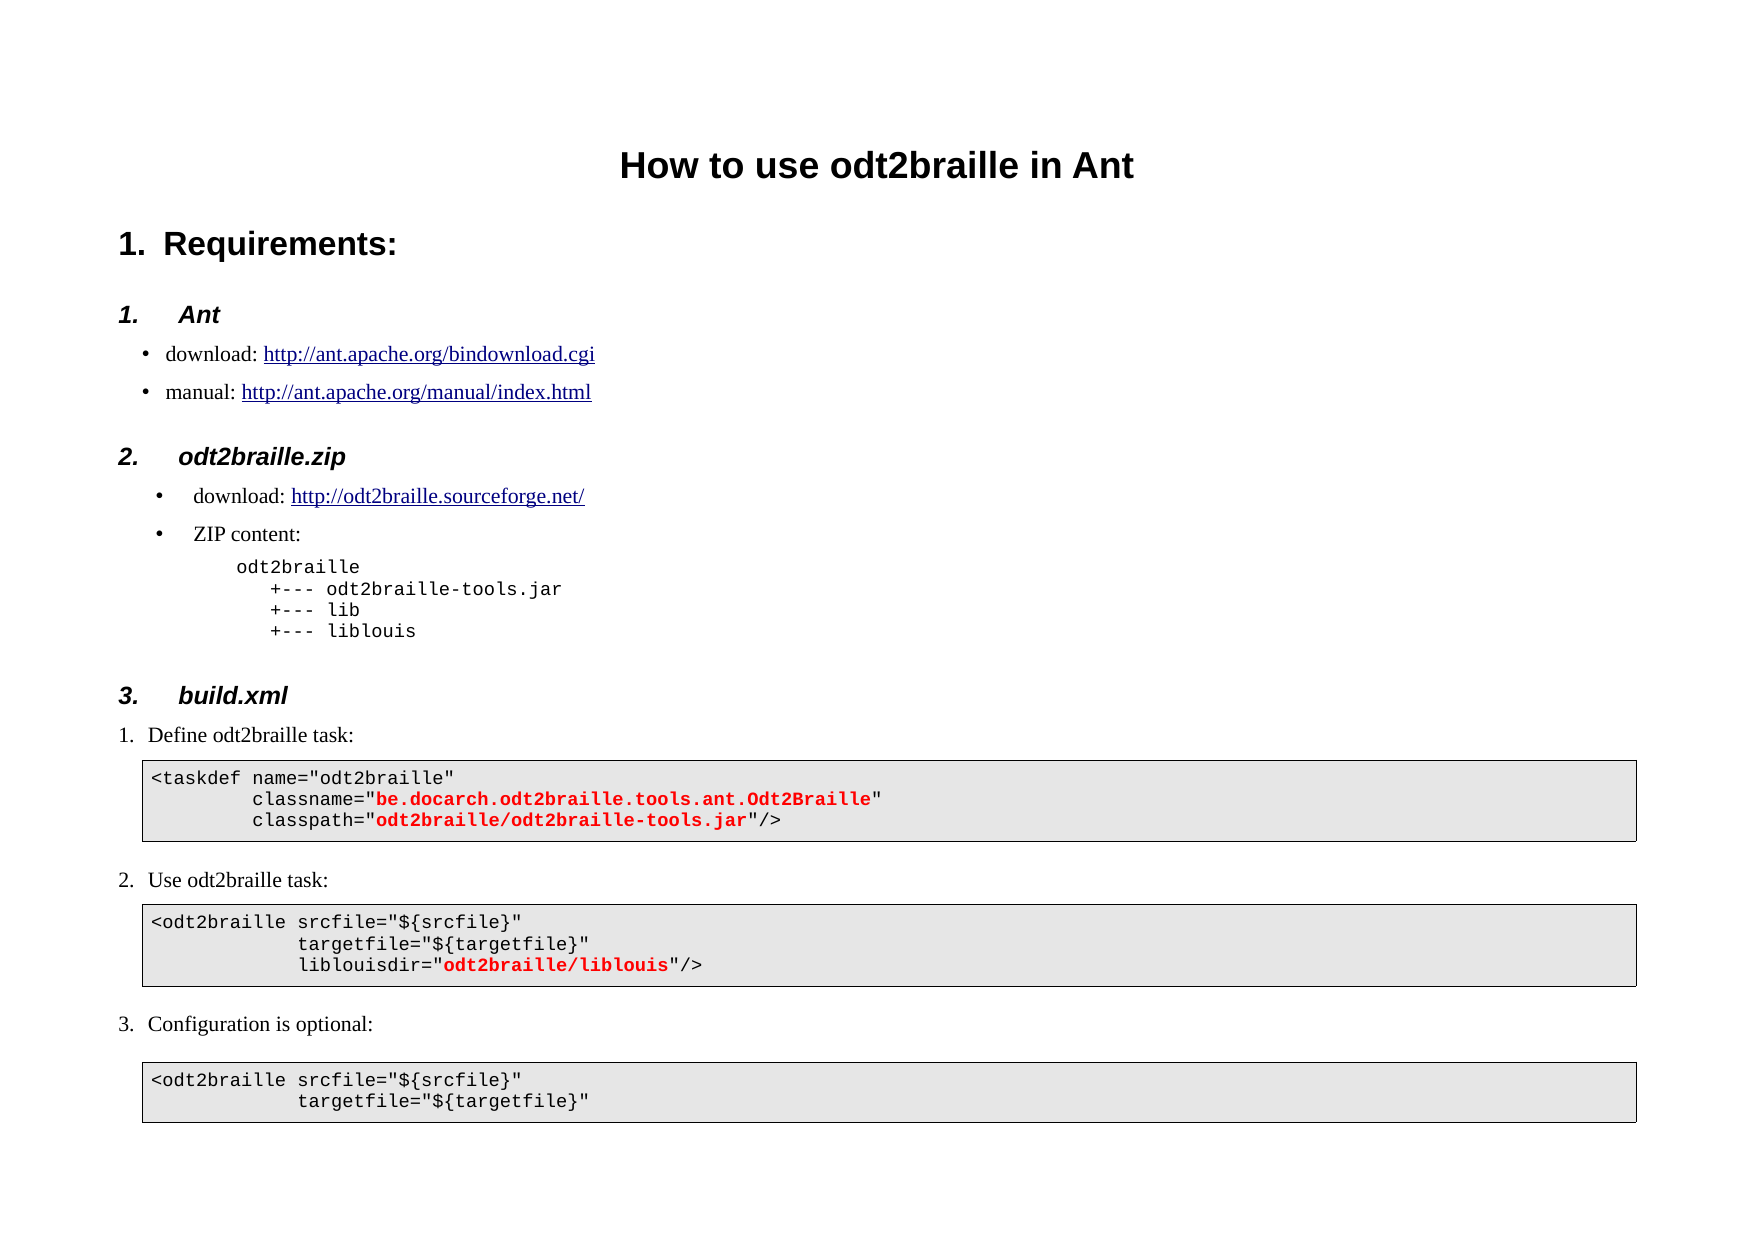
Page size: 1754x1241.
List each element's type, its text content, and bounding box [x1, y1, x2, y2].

list download: http://ant.apache.org/bindownload.cgi [142, 341, 1636, 366]
list download: http://odt2braille.sourceforge.net/ [156, 483, 1636, 508]
list ZIP content: [156, 521, 1636, 546]
list Define odt2braille task: [118, 722, 1636, 747]
text <odt2braille srcfile="${srcfile}" targetfile="${targetfile}" liblouisdir="odt2braille/liblouis"/> [143, 905, 1636, 986]
subtitle odt2braille.zip [118, 442, 1636, 470]
text <taskdef name="odt2braille" classname="be.docarch.odt2braille.tools.ant.Odt2Braille" classpath="odt2braille/odt2braille-tools.jar"/> [143, 761, 1636, 841]
list manual: http://ant.apache.org/manual/index.html [142, 379, 1636, 404]
subtitle Ant [118, 300, 1636, 329]
text <odt2braille srcfile="${srcfile}" targetfile="${targetfile}" [143, 1063, 1636, 1122]
list Configuration is optional: [118, 1011, 1636, 1036]
list odt2braille +--- odt2braille-tools.jar +--- lib +--- liblouis [198, 558, 1636, 643]
subtitle Requirements: [118, 224, 1636, 262]
title How to use odt2braille in Ant [118, 143, 1636, 186]
subtitle build.xml [118, 681, 1636, 709]
list Use odt2braille task: [118, 867, 1636, 892]
